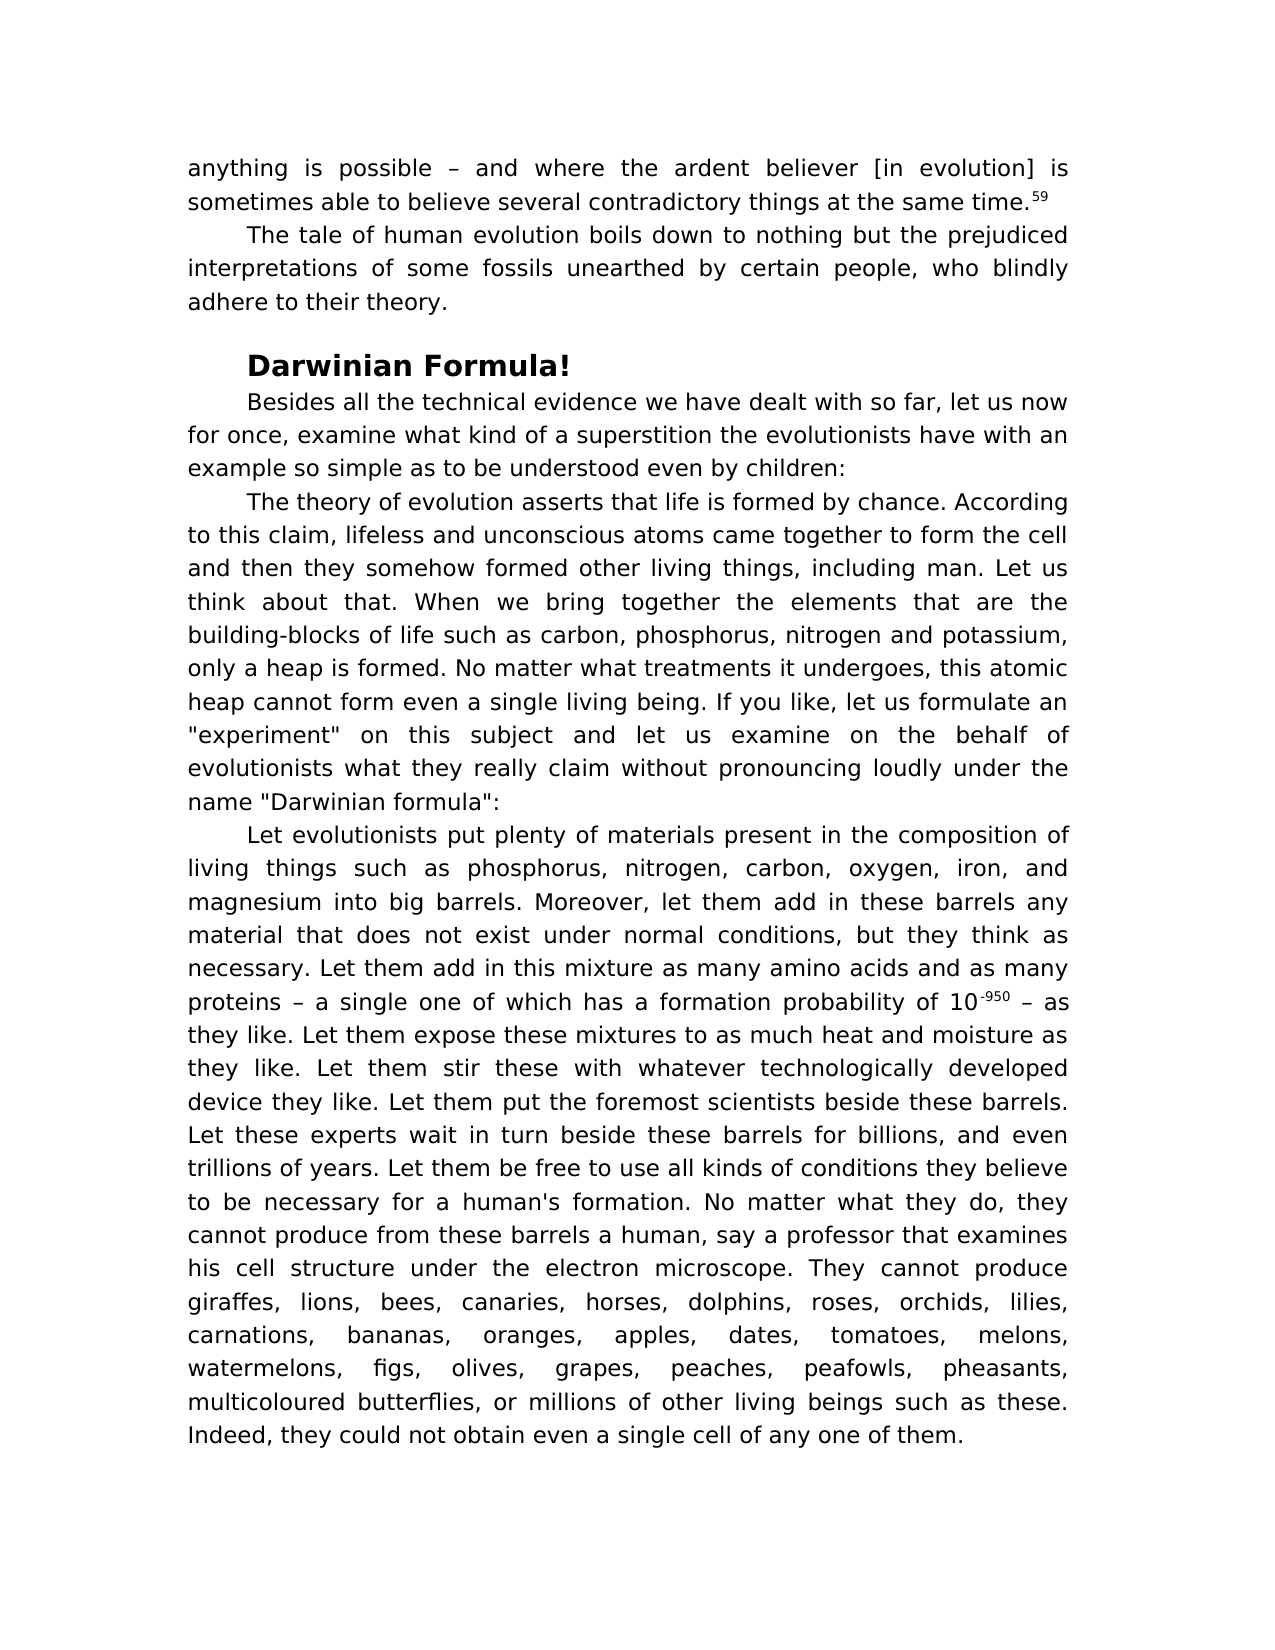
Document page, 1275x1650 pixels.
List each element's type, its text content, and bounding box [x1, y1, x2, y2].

text Besides all the technical evidence we have dealt with so far, let us now for once, examine what kind of a superstition the evolutionists have with an example so simple as to be understood even by children: [187, 383, 1070, 483]
text Let evolutionists put plenty of materials present in the composition of living things such as phosphorus, nitrogen, carbon, oxygen, iron, and magnesium into big barrels. Moreover, let them add in these barrels any material that does not exist under normal conditions, but they think as necessary. Let them add in this mixture as many amino acids and as many proteins – a single one of which has a formation probability of 10-950 – as they like. Let them expose these mixtures to as much heat and moisture as they like. Let them stir these with whatever technologically developed device they like. Let them put the foremost scientists beside these barrels. Let these experts wait in turn beside these barrels for billions, and even trillions of years. Let them be free to use all kinds of conditions they believe to be necessary for a human's formation. No matter what they do, they cannot produce from these barrels a human, say a professor that examines his cell structure under the electron microscope. They cannot produce giraffes, lions, bees, canaries, horses, dolphins, roses, orchids, lilies, carnations, bananas, oranges, apples, dates, tomatoes, melons, watermelons, figs, olives, grapes, peaches, peafowls, pheasants, multicoloured butterflies, or millions of other living beings such as these. Indeed, they could not obtain even a single cell of any one of them. [187, 817, 1070, 1450]
text anything is possible – and where the ardent believer [in evolution] is sometimes able to believe several contradictory things at the same time.59 [187, 150, 1070, 217]
text Darwinian Formula! [187, 350, 1070, 383]
text The tale of human evolution boils down to nothing but the prejudiced interpretations of some fossils unearthed by certain people, who blindly adhere to their theory. [187, 217, 1070, 317]
text The theory of evolution asserts that life is formed by chance. According to this claim, lifeless and unconscious atoms came together to form the cell and then they somehow formed other living things, including man. Let us think about that. When we bring together the elements that are the building-blocks of life such as carbon, phosphorus, nitrogen and potassium, only a heap is formed. No matter what treatments it undergoes, this atomic heap cannot form even a single living being. If you like, let us formulate an "experiment" on this subject and let us examine on the behalf of evolutionists what they really claim without pronouncing loudly under the name "Darwinian formula": [187, 483, 1070, 817]
